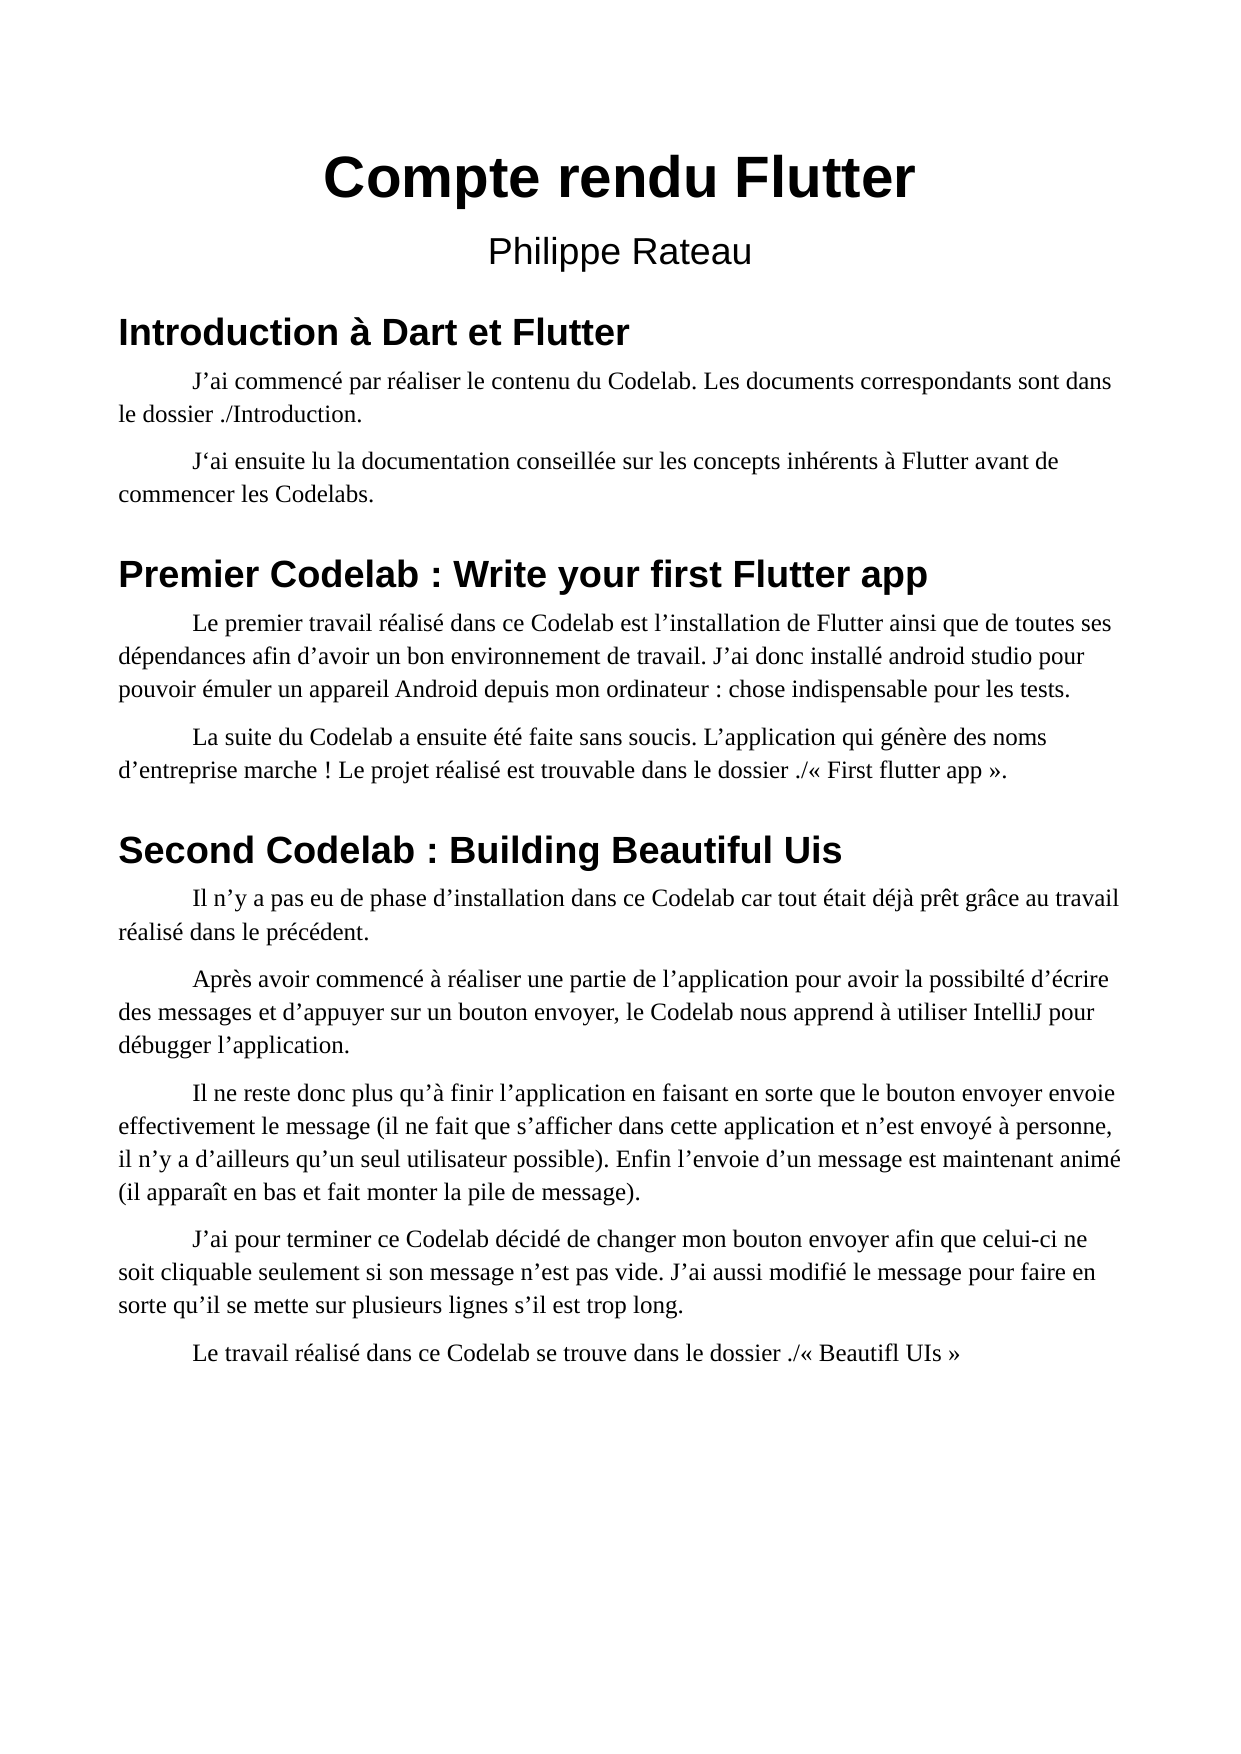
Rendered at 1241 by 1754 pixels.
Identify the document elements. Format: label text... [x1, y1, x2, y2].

subtitle Second Codelab : Building Beautiful Uis [118, 827, 1122, 871]
text J’ai pour terminer ce Codelab décidé de changer mon bouton envoyer afin que celui-ci ne soit cliquable seulement si son message n’est pas vide. J’ai aussi modifié le message pour faire en sorte qu’il se mette sur plusieurs lignes s’il est trop long. [118, 1224, 1122, 1319]
subtitle Philippe Rateau [118, 229, 1122, 272]
title Compte rendu Flutter [118, 143, 1122, 210]
text Le travail réalisé dans ce Codelab se trouve dans le dossier ./« Beautifl UIs » [118, 1338, 1122, 1367]
subtitle Premier Codelab : Write your first Flutter app [118, 552, 1122, 596]
text J’ai commencé par réaliser le contenu du Codelab. Les documents correspondants sont dans le dossier ./Introduction. [118, 366, 1122, 427]
text Il ne reste donc plus qu’à finir l’application en faisant en sorte que le bouton envoyer envoie effectivement le message (il ne fait que s’afficher dans cette application et n’est envoyé à personne, il n’y a d’ailleurs qu’un seul utilisateur possible). Enfin l’envoie d’un message est maintenant animé (il apparaît en bas et fait monter la pile de message). [118, 1078, 1122, 1206]
text Après avoir commencé à réaliser une partie de l’application pour avoir la possibilté d’écrire des messages et d’appuyer sur un bouton envoyer, le Codelab nous apprend à utiliser IntelliJ pour débugger l’application. [118, 964, 1122, 1059]
text La suite du Codelab a ensuite été faite sans soucis. L’application qui génère des noms d’entreprise marche ! Le projet réalisé est trouvable dans le dossier ./« First flutter app ». [118, 722, 1122, 783]
subtitle Introduction à Dart et Flutter [118, 309, 1122, 353]
text Il n’y a pas eu de phase d’installation dans ce Codelab car tout était déjà prêt grâce au travail réalisé dans le précédent. [118, 883, 1122, 945]
text Le premier travail réalisé dans ce Codelab est l’installation de Flutter ainsi que de toutes ses dépendances afin d’avoir un bon environnement de travail. J’ai donc installé android studio pour pouvoir émuler un appareil Android depuis mon ordinateur : chose indispensable pour les tests. [118, 608, 1122, 703]
text J‘ai ensuite lu la documentation conseillée sur les concepts inhérents à Flutter avant de commencer les Codelabs. [118, 446, 1122, 508]
